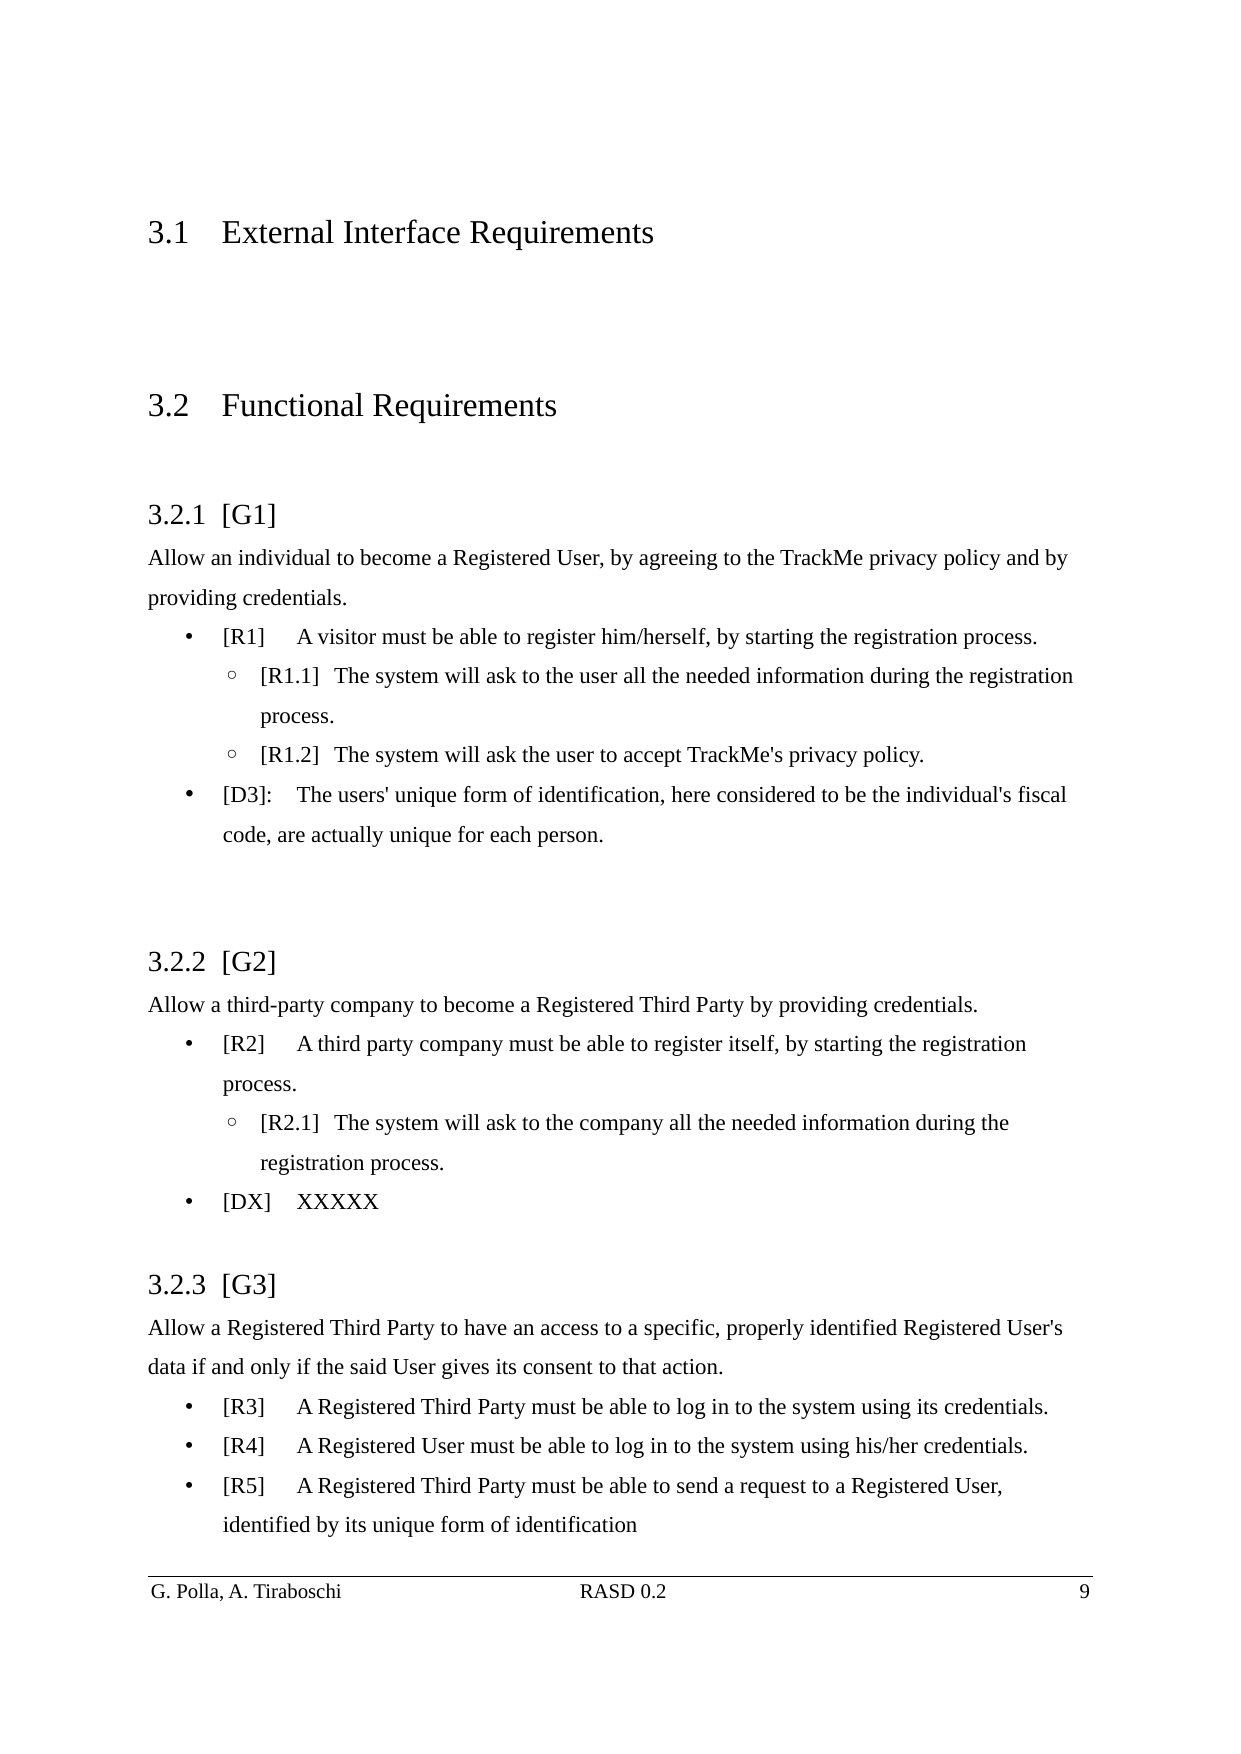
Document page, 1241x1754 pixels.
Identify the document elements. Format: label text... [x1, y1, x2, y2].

list [DX] XXXXX [185, 1188, 1093, 1214]
list [R5] A Registered Third Party must be able to send a request to a Registered User, identified by its unique form of identification [185, 1472, 1093, 1538]
list [R1.1] The system will ask to the user all the needed information during the registration process. [223, 662, 1093, 728]
list [R4] A Registered User must be able to log in to the system using his/her credentials. [185, 1432, 1093, 1459]
list [R2.1] The system will ask to the company all the needed information during the registration process. [223, 1109, 1093, 1175]
list [R2] A third party company must be able to register itself, by starting the registration process. [185, 1030, 1093, 1096]
text 3.2.3 [G3] Allow a Registered Third Party to have an access to a specific, properly identified Registered User's data if and only if the said User gives its consent to that action. [148, 1267, 1093, 1380]
text 3.1 External Interface Requirements 3.2 Functional Requirements 3.2.1 [G1] Allow an individual to become a Registered User, by agreeing to the TrackMe privacy policy and by providing credentials. [148, 212, 1093, 610]
list [D3]: The users' unique form of identification, here considered to be the individual's fiscal code, are actually unique for each person. [185, 781, 1093, 930]
list [R1.2] The system will ask the user to accept TrackMe's privacy policy. [223, 741, 1093, 768]
list [R1] A visitor must be able to register him/herself, by starting the registration process. [185, 623, 1093, 649]
list [R3] A Registered Third Party must be able to log in to the system using its credentials. [185, 1393, 1093, 1419]
text 3.2.2 [G2] Allow a third-party company to become a Registered Third Party by providing credentials. [148, 944, 1093, 1017]
